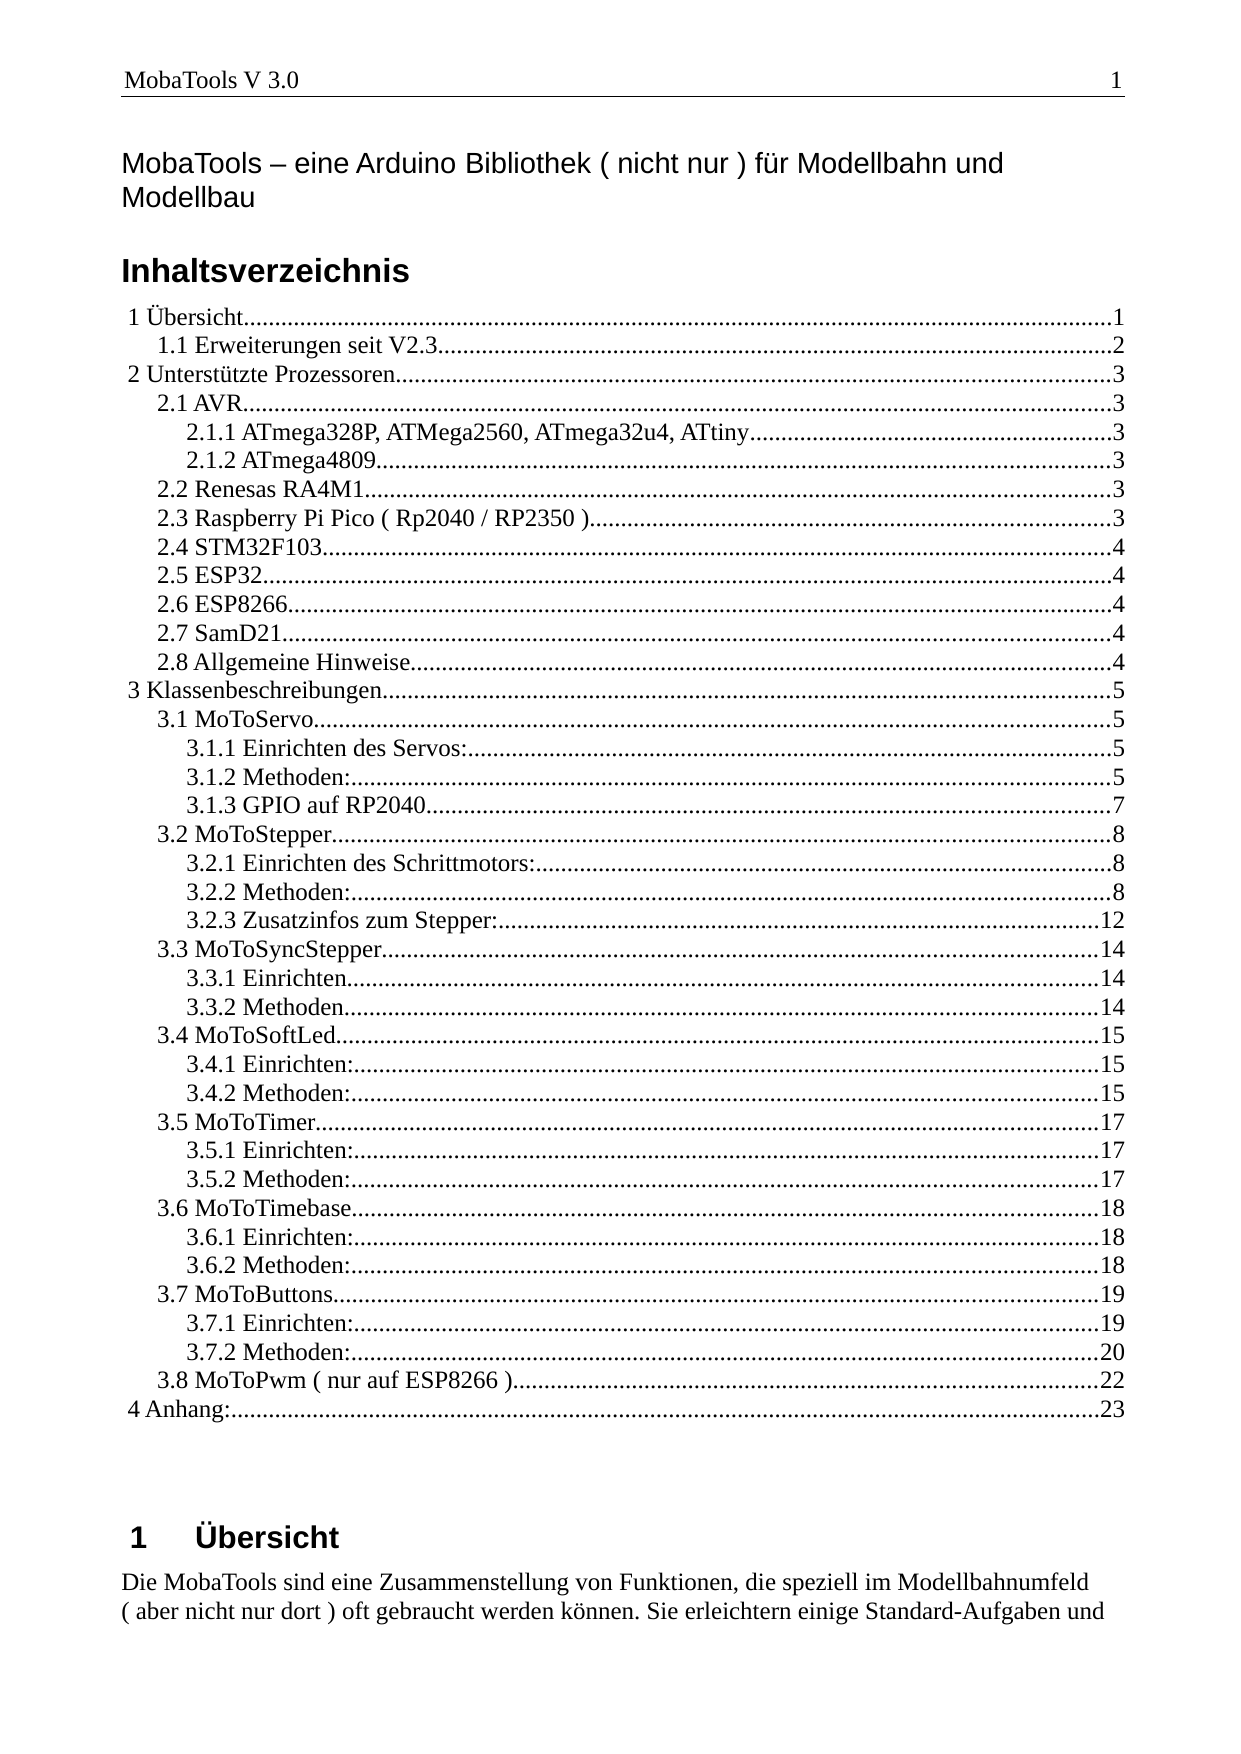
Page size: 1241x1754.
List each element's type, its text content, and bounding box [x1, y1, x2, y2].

subtitle Übersicht [121, 1519, 1125, 1555]
text 3.3 MoToSyncStepper 14 [151, 934, 1125, 963]
text 3.2.2 Methoden: 8 [180, 877, 1125, 905]
text 3.7.1 Einrichten: 19 [180, 1308, 1125, 1337]
text 3.1.1 Einrichten des Servos: 5 [180, 733, 1125, 762]
text 2.7 SamD21 4 [151, 618, 1125, 647]
text 1.1 Erweiterungen seit V2.3 2 [151, 330, 1125, 359]
text 3.3.1 Einrichten 14 [180, 963, 1125, 992]
text 3.1.2 Methoden: 5 [180, 762, 1125, 790]
text 2.3 Raspberry Pi Pico ( Rp2040 / RP2350 ) 3 [151, 503, 1125, 532]
text 3.2 MoToStepper 8 [151, 819, 1125, 848]
text 3.8 MoToPwm ( nur auf ESP8266 ) 22 [151, 1365, 1125, 1394]
text 2.1.1 ATmega328P, ATMega2560, ATmega32u4, ATtiny 3 [180, 417, 1125, 445]
text 1 Übersicht 1 [121, 302, 1125, 330]
text 2.6 ESP8266 4 [151, 589, 1125, 618]
subtitle Inhaltsverzeichnis [121, 251, 1125, 289]
text 3.7 MoToButtons 19 [151, 1279, 1125, 1308]
text 2.5 ESP32 4 [151, 560, 1125, 589]
text 3.7.2 Methoden: 20 [180, 1337, 1125, 1365]
text 3 Klassenbeschreibungen 5 [121, 675, 1125, 704]
text 3.5 MoToTimer 17 [151, 1107, 1125, 1135]
text 3.4.1 Einrichten: 15 [180, 1049, 1125, 1078]
text 3.4 MoToSoftLed 15 [151, 1020, 1125, 1049]
text 2.8 Allgemeine Hinweise 4 [151, 647, 1125, 675]
text 3.5.1 Einrichten: 17 [180, 1135, 1125, 1164]
text 3.6 MoToTimebase 18 [151, 1193, 1125, 1222]
text 3.2.3 Zusatzinfos zum Stepper: 12 [180, 905, 1125, 934]
text 3.1 MoToServo 5 [151, 704, 1125, 733]
text 2 Unterstützte Prozessoren 3 [121, 359, 1125, 388]
text 3.5.2 Methoden: 17 [180, 1164, 1125, 1193]
text 3.6.1 Einrichten: 18 [180, 1222, 1125, 1250]
text 4 Anhang: 23 [121, 1394, 1125, 1423]
text 3.3.2 Methoden 14 [180, 992, 1125, 1020]
text Die MobaTools sind eine Zusammenstellung von Funktionen, die speziell im Modellbahnumfeld ( aber nicht nur dort ) oft gebraucht werden können. Sie erleichtern einige Standard-Aufgaben und [121, 1567, 1125, 1625]
text 2.4 STM32F103 4 [151, 532, 1125, 560]
text 2.1.2 ATmega4809 3 [180, 445, 1125, 474]
text 2.1 AVR 3 [151, 388, 1125, 417]
text 3.6.2 Methoden: 18 [180, 1250, 1125, 1279]
text 2.2 Renesas RA4M1 3 [151, 474, 1125, 503]
text 3.1.3 GPIO auf RP2040 7 [180, 790, 1125, 819]
text 3.2.1 Einrichten des Schrittmotors: 8 [180, 848, 1125, 877]
title MobaTools – eine Arduino Bibliothek ( nicht nur ) für Modellbahn und Modellbau [121, 146, 1125, 213]
text 3.4.2 Methoden: 15 [180, 1078, 1125, 1107]
